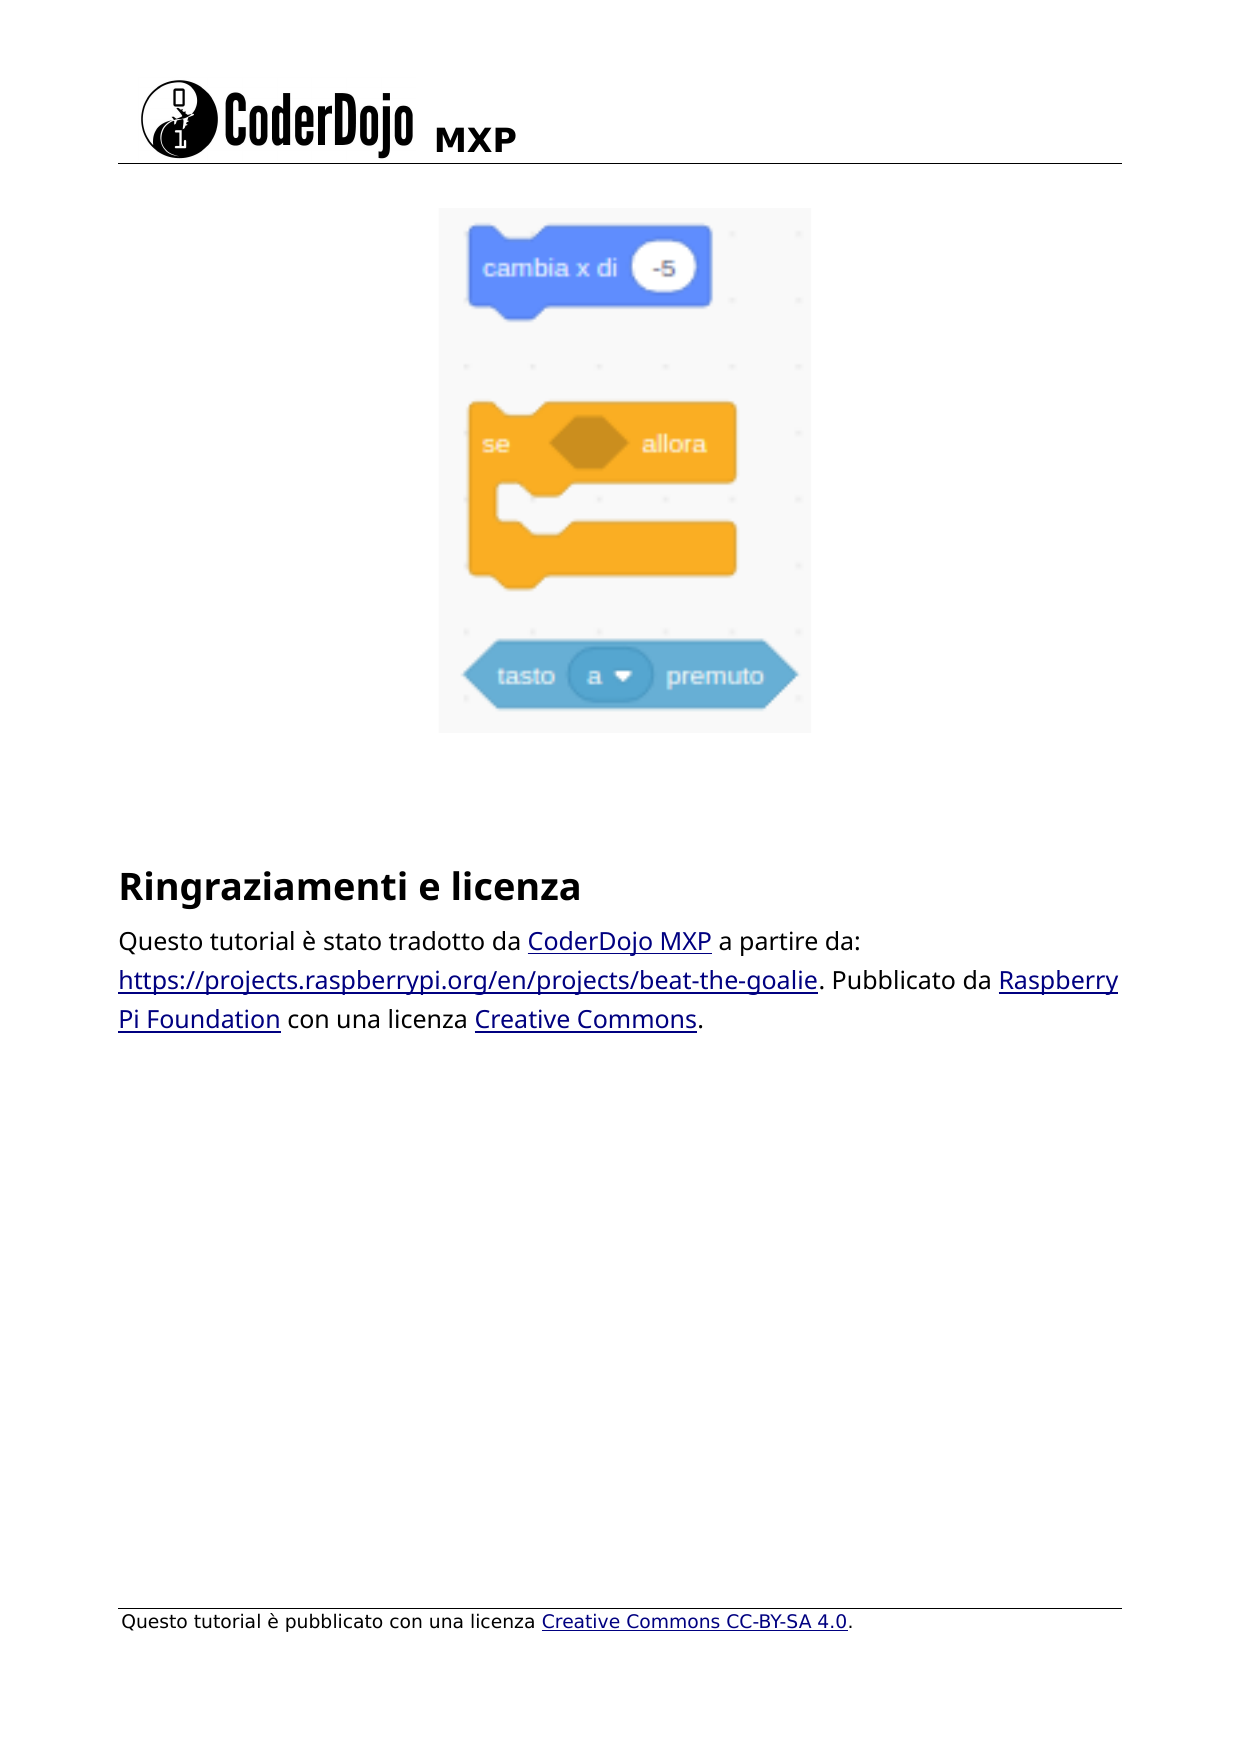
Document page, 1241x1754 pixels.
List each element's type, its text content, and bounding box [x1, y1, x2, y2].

subtitle Ringraziamenti e licenza [118, 860, 1122, 911]
text Questo tutorial è stato tradotto da CoderDojo MXP a partire da: https://projects.raspberrypi.org/en/projects/beat-the-goalie. Pubblicato da Raspberry Pi Foundation con una licenza Creative Commons. [118, 924, 1122, 1036]
picture [438, 208, 812, 733]
picture [138, 77, 416, 161]
